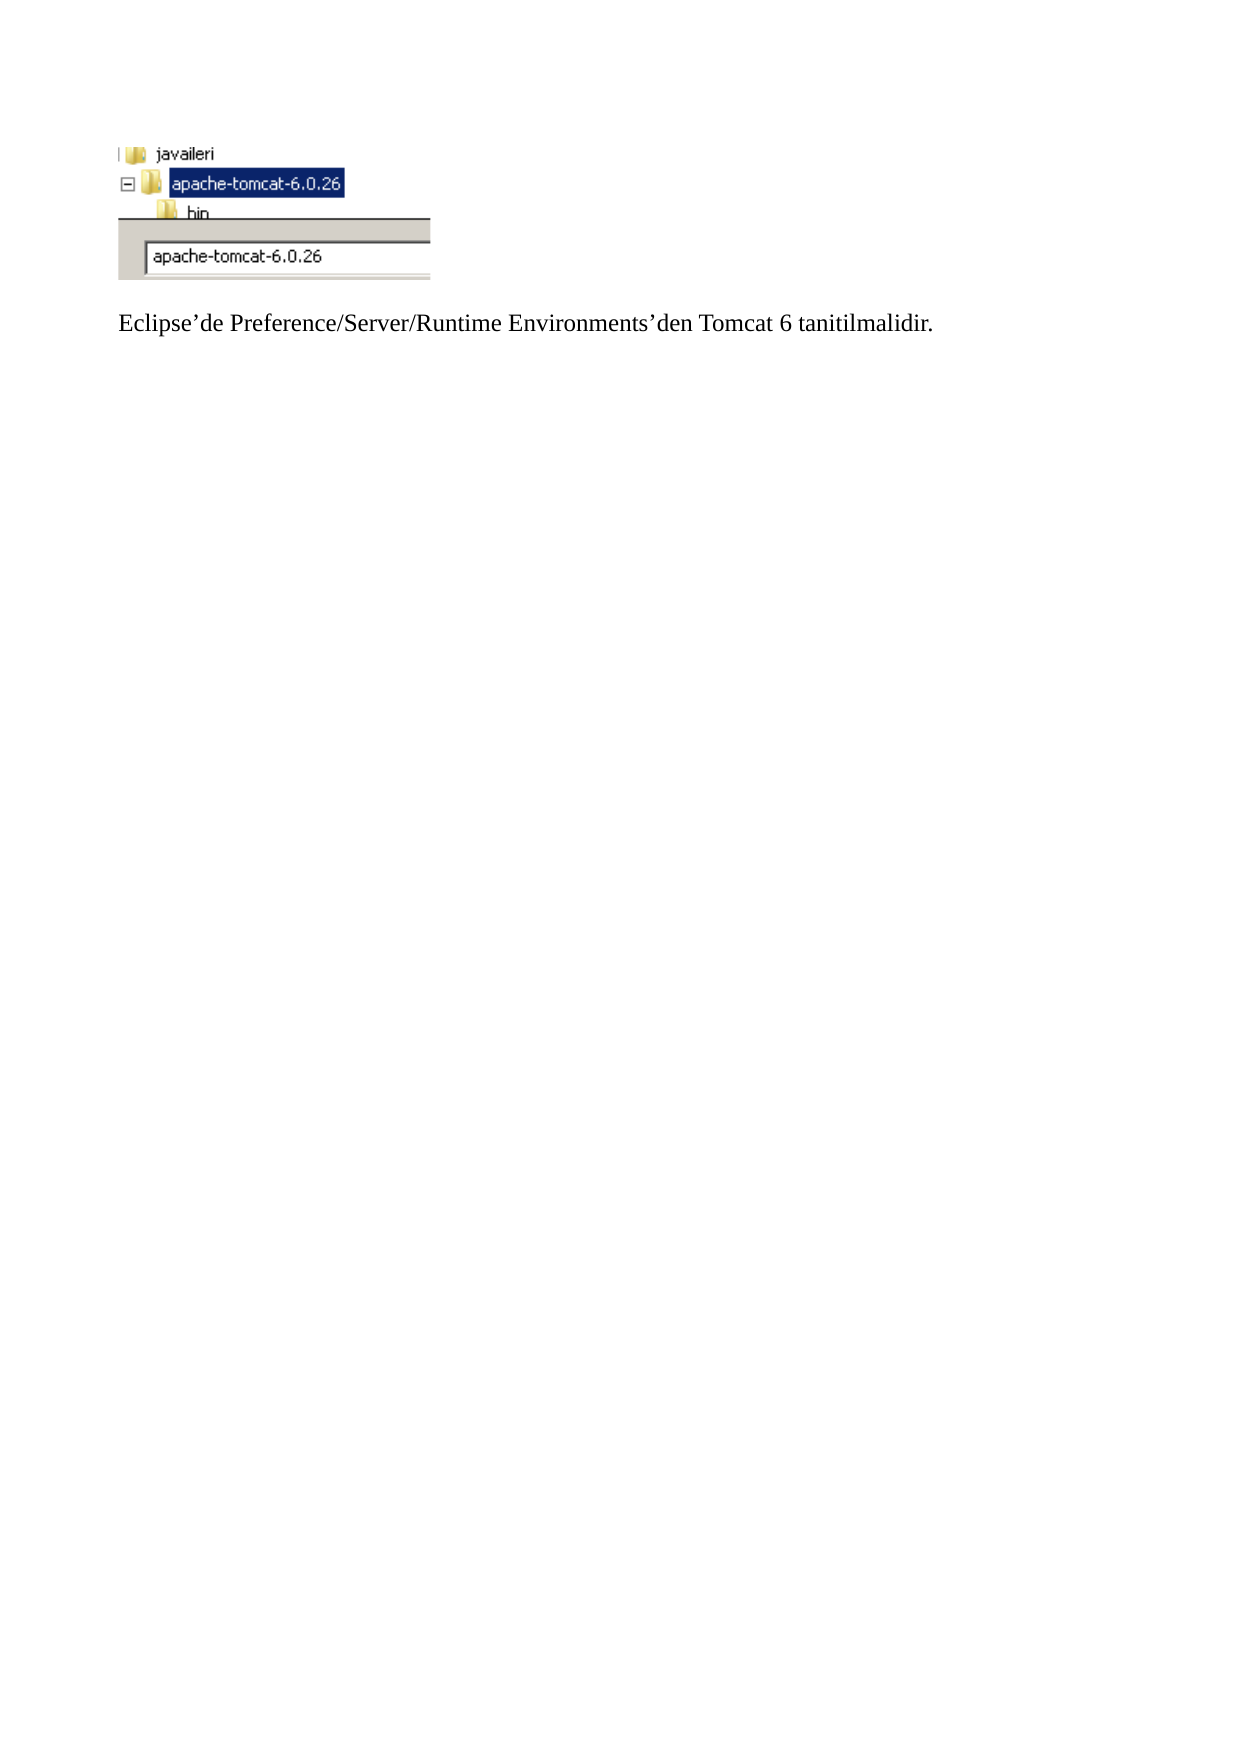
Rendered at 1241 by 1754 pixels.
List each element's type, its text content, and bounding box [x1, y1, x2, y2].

text Eclipse’de Preference/Server/Runtime Environments’den Tomcat 6 tanitilmalidir. [118, 308, 1122, 337]
picture [118, 147, 431, 280]
